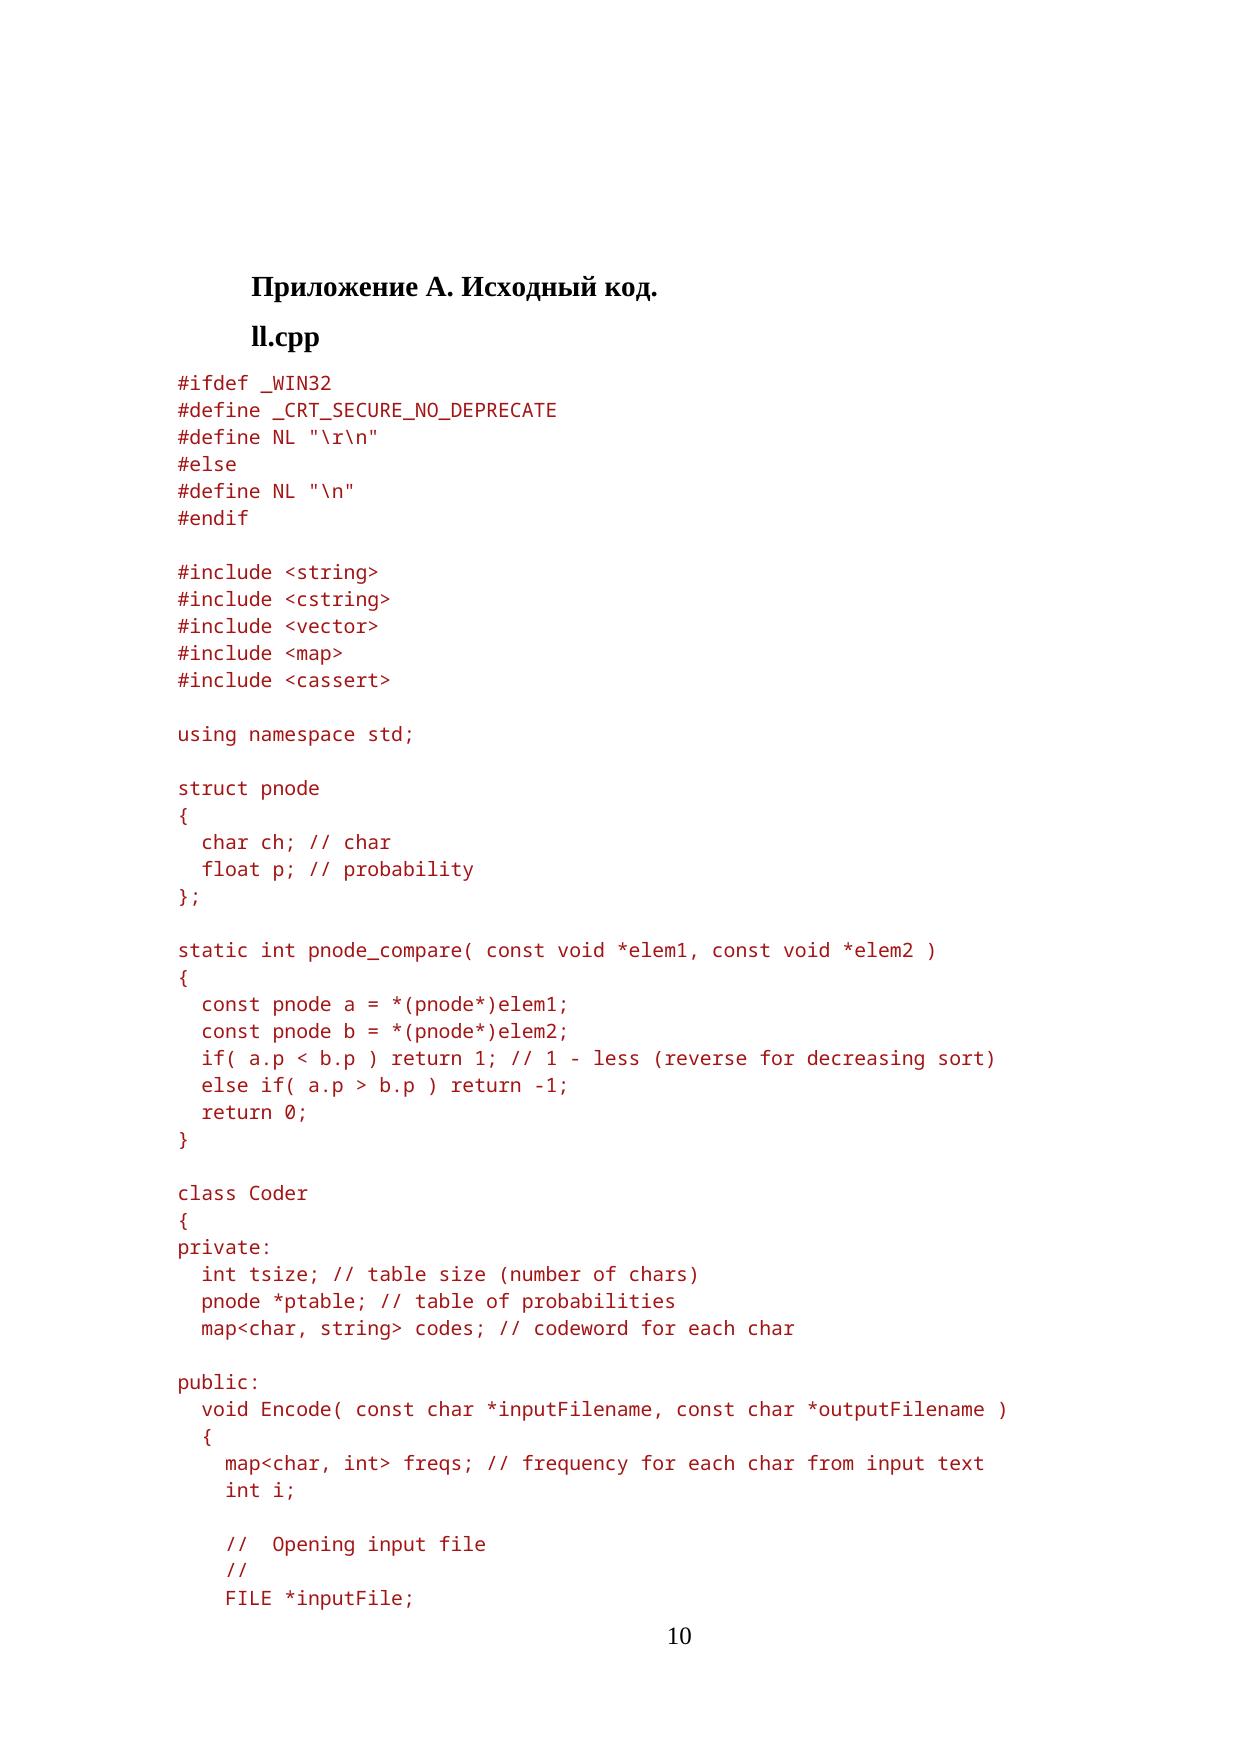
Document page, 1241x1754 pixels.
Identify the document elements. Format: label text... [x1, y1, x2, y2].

text { [177, 1206, 1181, 1233]
text #include <cstring> [177, 586, 1181, 612]
text } [177, 1125, 1181, 1152]
text { [177, 963, 1181, 990]
text // [177, 1557, 1181, 1584]
text #ifdef _WIN32 [177, 370, 1181, 397]
text ll.cpp [177, 319, 1181, 353]
text pnode *ptable; // table of probabilities [177, 1287, 1181, 1314]
text #define NL "\r\n" [177, 424, 1181, 451]
text const pnode a = *(pnode*)elem1; [177, 990, 1181, 1017]
text { [177, 801, 1181, 828]
text #endif [177, 504, 1181, 532]
text float p; // probability [177, 855, 1181, 882]
text map<char, string> codes; // codeword for each char [177, 1314, 1181, 1341]
text { [177, 1422, 1181, 1449]
text struct pnode [177, 774, 1181, 801]
text void Encode( const char *inputFilename, const char *outputFilename ) [177, 1395, 1181, 1422]
text const pnode b = *(pnode*)elem2; [177, 1017, 1181, 1044]
text int i; [177, 1476, 1181, 1503]
text private: [177, 1233, 1181, 1260]
text #else [177, 451, 1181, 478]
text if( a.p < b.p ) return 1; // 1 - less (reverse for decreasing sort) [177, 1044, 1181, 1071]
text using namespace std; [177, 720, 1181, 747]
text #include <cassert> [177, 666, 1181, 693]
text }; [177, 882, 1181, 909]
text #include <string> [177, 558, 1181, 586]
text return 0; [177, 1098, 1181, 1125]
text // Opening input file [177, 1530, 1181, 1557]
text #include <vector> [177, 612, 1181, 639]
text FILE *inputFile; [177, 1584, 1181, 1611]
text class Coder [177, 1179, 1181, 1206]
text int tsize; // table size (number of chars) [177, 1260, 1181, 1287]
text char ch; // char [177, 828, 1181, 855]
text #define _CRT_SECURE_NO_DEPRECATE [177, 397, 1181, 424]
text map<char, int> freqs; // frequency for each char from input text [177, 1449, 1181, 1476]
text #define NL "\n" [177, 478, 1181, 504]
text Приложение А. Исходный код. [177, 269, 1181, 303]
text static int pnode_compare( const void *elem1, const void *elem2 ) [177, 936, 1181, 963]
text public: [177, 1368, 1181, 1395]
text #include <map> [177, 639, 1181, 666]
text else if( a.p > b.p ) return -1; [177, 1071, 1181, 1098]
